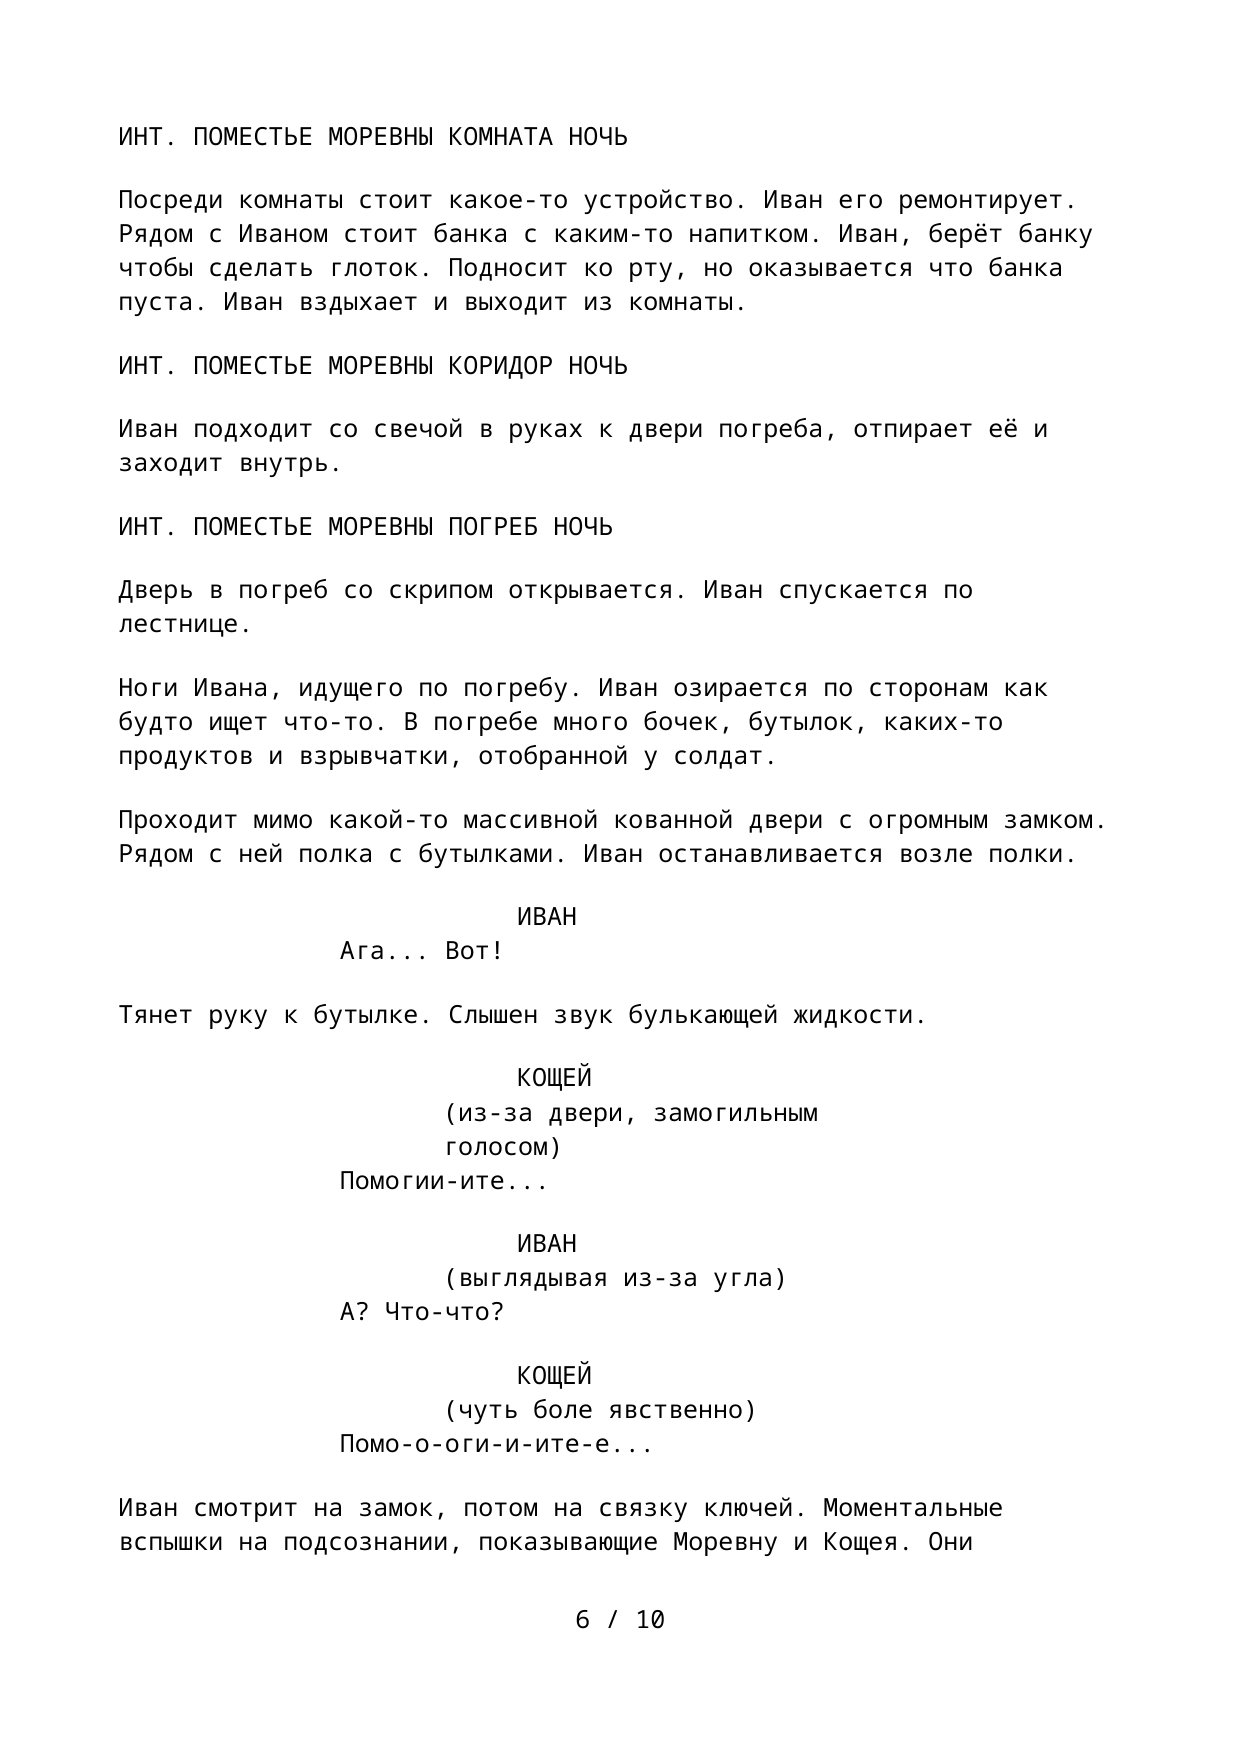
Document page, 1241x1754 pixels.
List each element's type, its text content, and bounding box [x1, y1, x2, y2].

text Проходит мимо какой-то массивной кованной двери с огромным замком. Рядом с ней полка с бутылками. Иван останавливается возле полки. [118, 801, 1122, 869]
text КОЩЕЙ [517, 1357, 1122, 1392]
text ИНТ. ПОМЕСТЬЕ МОРЕВНЫ КОМНАТА НОЧЬ [118, 118, 1122, 152]
text А? Что-что? [339, 1294, 901, 1328]
text Помо-о-оги-и-ите-е... [339, 1426, 901, 1460]
text Дверь в погреб со скрипом открывается. Иван спускается по лестнице. [118, 572, 1122, 640]
text (чуть боле явственно) [443, 1392, 901, 1426]
text Ноги Ивана, идущего по погребу. Иван озирается по сторонам как будто ищет что-то. В погребе много бочек, бутылок, каких-то продуктов и взрывчатки, отобранной у солдат. [118, 670, 1122, 772]
text КОЩЕЙ [517, 1060, 1122, 1094]
text ИВАН [517, 899, 1122, 933]
text Тянет руку к бутылке. Слышен звук булькающей жидкости. [118, 997, 1122, 1031]
text ИНТ. ПОМЕСТЬЕ МОРЕВНЫ КОРИДОР НОЧЬ [118, 347, 1122, 381]
text Помогии-ите... [339, 1162, 901, 1196]
text Посреди комнаты стоит какое-то устройство. Иван его ремонтирует. Рядом с Иваном стоит банка с каким‑то напитком. Иван, берёт банку чтобы сделать глоток. Подносит ко рту, но оказывается что банка пуста. Иван вздыхает и выходит из комнаты. [118, 182, 1122, 318]
text Ага... Вот! [339, 933, 901, 967]
text ИНТ. ПОМЕСТЬЕ МОРЕВНЫ ПОГРЕБ НОЧЬ [118, 508, 1122, 543]
text ИВАН [517, 1226, 1122, 1260]
text (из-за двери, замогильным голосом) [443, 1094, 901, 1162]
text Иван подходит со свечой в руках к двери погреба, отпирает её и заходит внутрь. [118, 411, 1122, 479]
text (выглядывая из-за угла) [443, 1260, 901, 1294]
text Иван смотрит на замок, потом на связку ключей. Моментальные вспышки на подсознании, показывающие Моревну и Кощея. Они [118, 1489, 1122, 1557]
